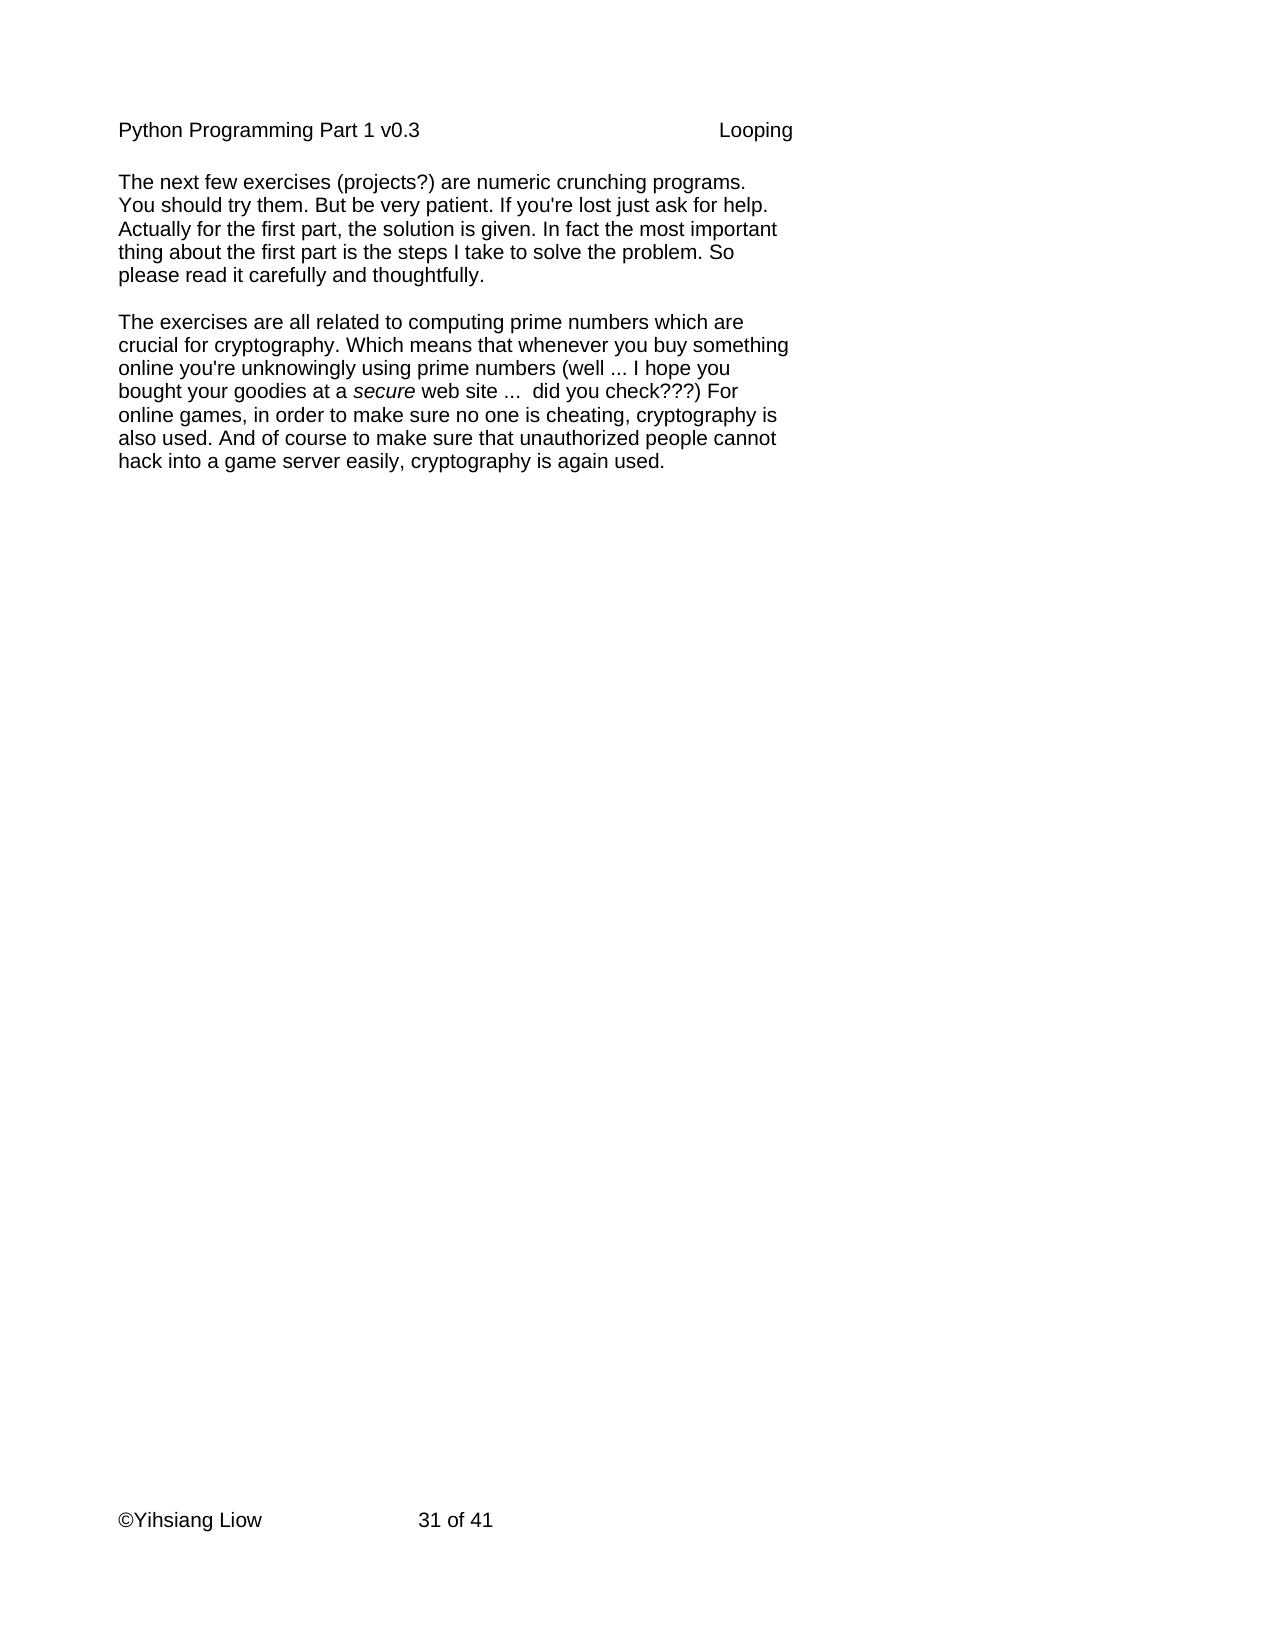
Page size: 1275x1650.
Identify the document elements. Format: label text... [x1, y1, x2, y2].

text The exercises are all related to computing prime numbers which are crucial for cryptography. Which means that whenever you buy something online you're unknowingly using prime numbers (well ... I hope you bought your goodies at a secure web site ... did you check???) For online games, in order to make sure no one is cheating, cryptography is also used. And of course to make sure that unauthorized people cannot hack into a game server easily, cryptography is again used. [118, 310, 793, 473]
text The next few exercises (projects?) are numeric crunching programs. You should try them. But be very patient. If you're lost just ask for help. Actually for the first part, the solution is given. In fact the most important thing about the first part is the steps I take to solve the problem. So please read it carefully and thoughtfully. [118, 171, 793, 287]
